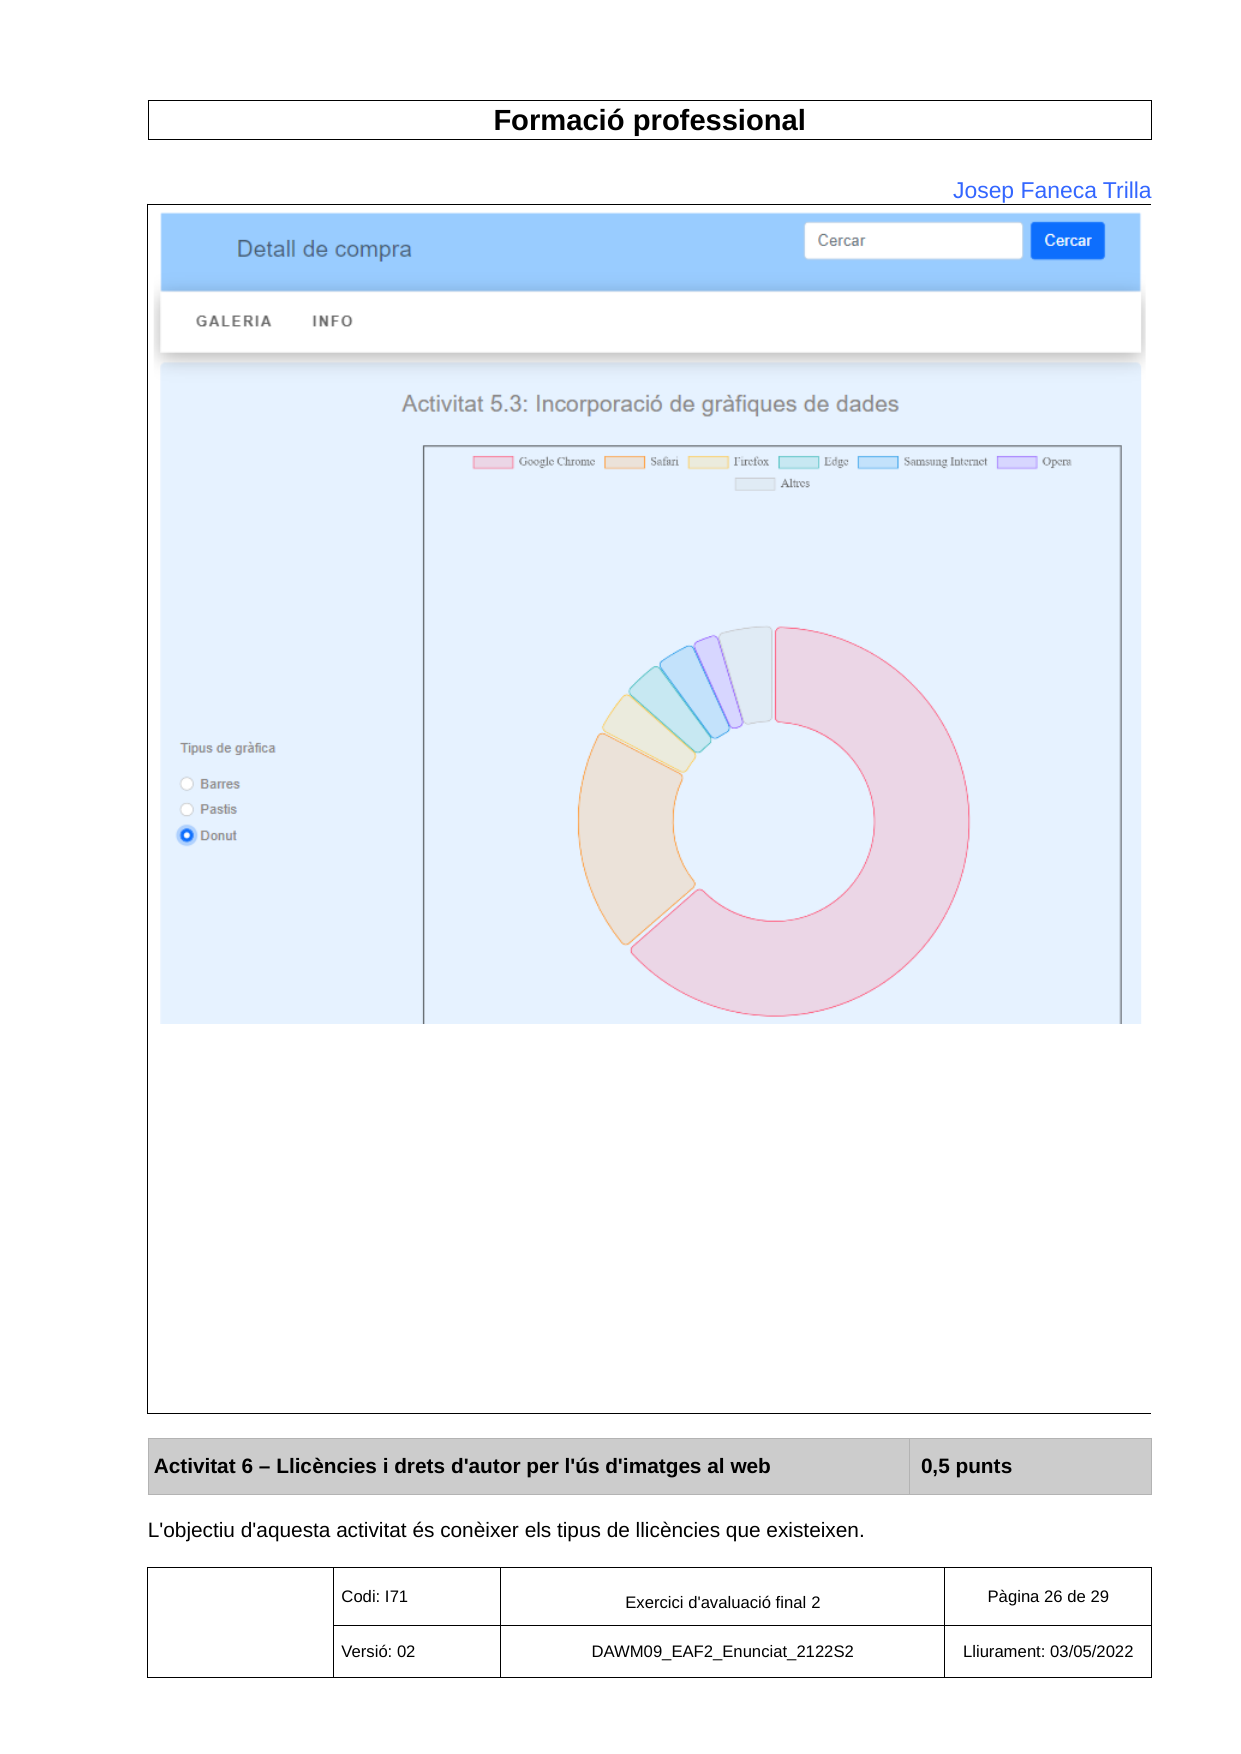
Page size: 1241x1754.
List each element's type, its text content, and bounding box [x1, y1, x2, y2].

picture [153, 210, 1146, 1024]
text L'objectiu d'aquesta activitat és conèixer els tipus de llicències que existeixen. [148, 1518, 1151, 1542]
table_header 0,5 punts [910, 1439, 1151, 1494]
table_header [148, 205, 1151, 1413]
table_header Activitat 6 – Llicències i drets d'autor per l'ús d'imatges al web [149, 1439, 909, 1494]
